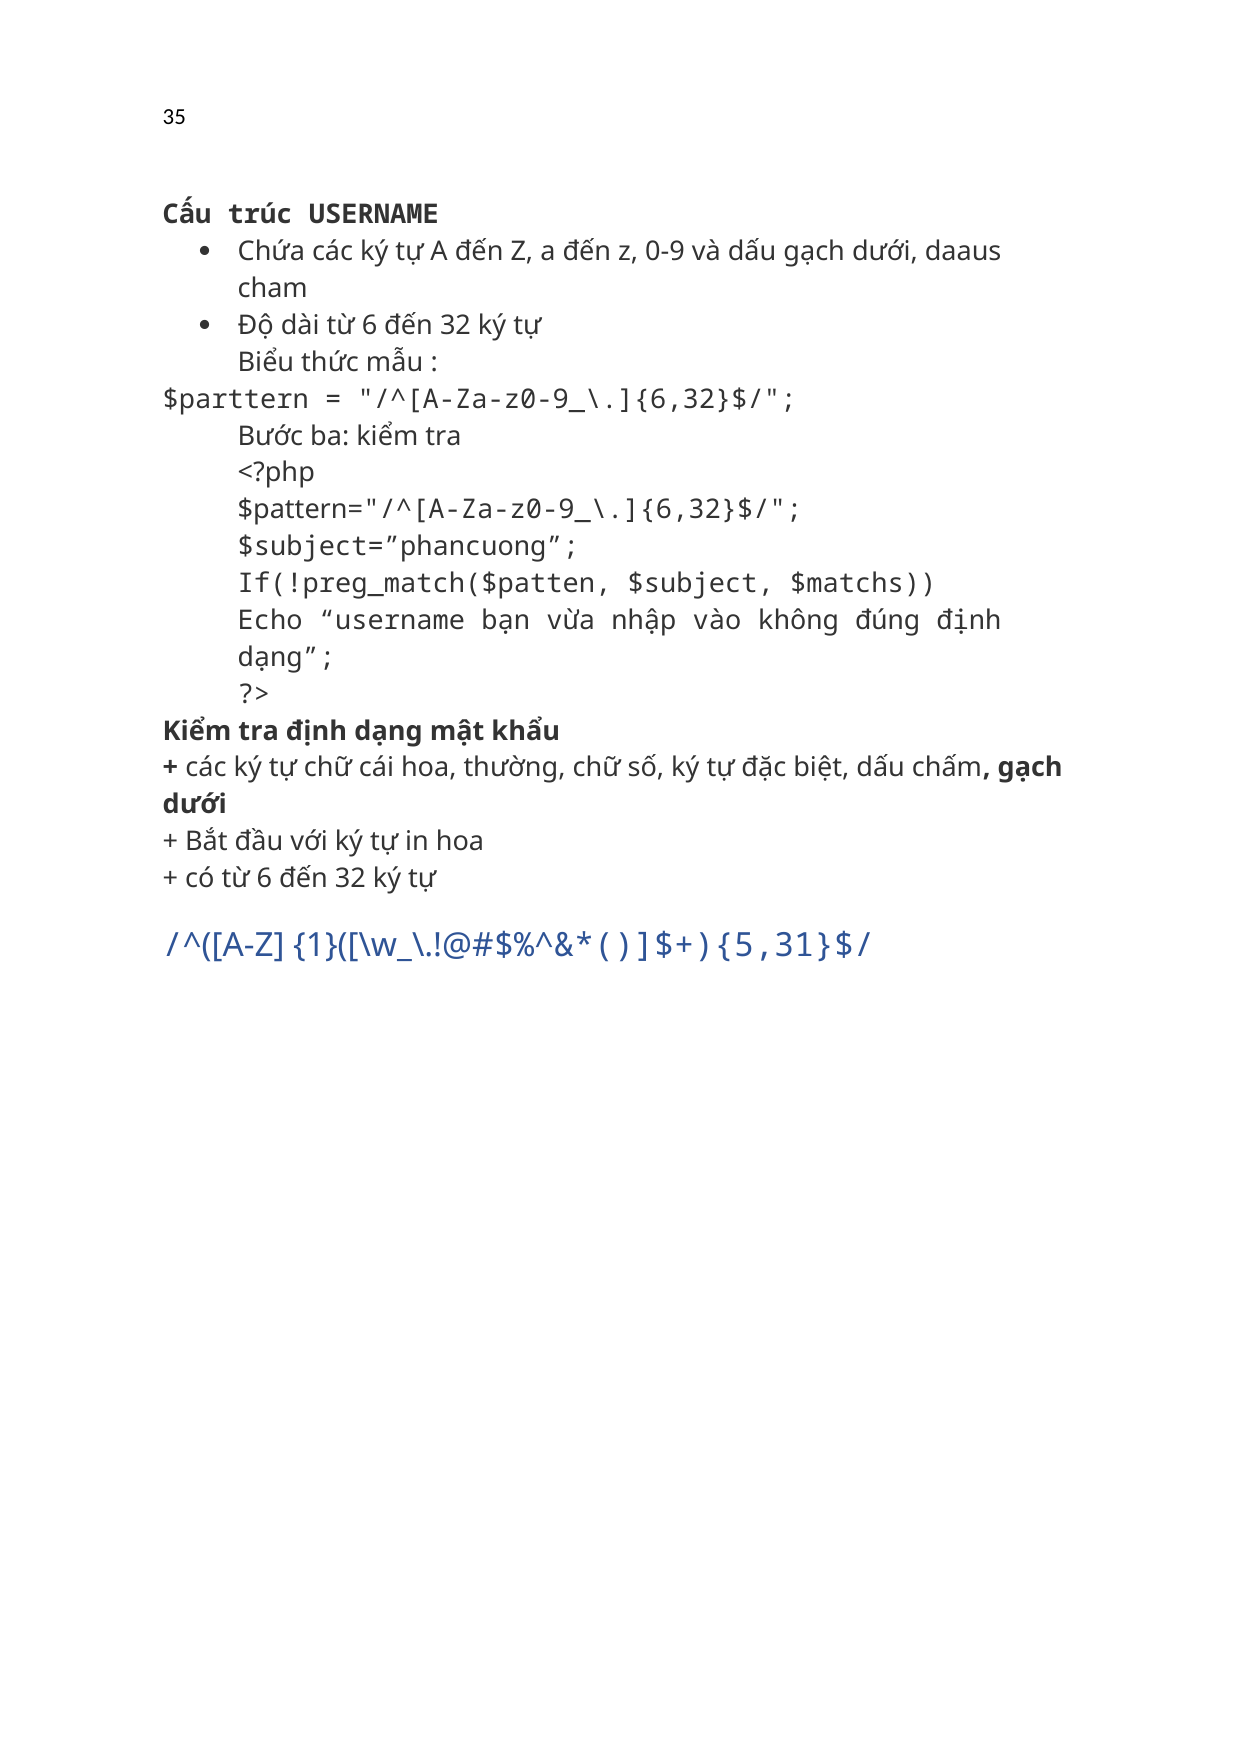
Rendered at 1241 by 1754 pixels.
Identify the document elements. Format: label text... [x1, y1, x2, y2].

list Bước ba: kiểm tra [237, 416, 1078, 453]
list Echo “username bạn vừa nhập vào không đúng định dạng”; [237, 600, 1078, 674]
text Cấu trúc USERNAME [162, 195, 1078, 232]
list Chứa các ký tự A đến Z, a đến z, 0-9 và dấu gạch dưới, daaus cham [200, 232, 1078, 305]
list $subject=”phancuong”; [237, 527, 1078, 563]
text $parttern = "/^[A-Za-z0-9_\.]{6,32}$/"; [162, 379, 1078, 416]
list ?> [237, 674, 1078, 711]
list Biểu thức mẫu : [237, 342, 1078, 379]
text + Bắt đầu với ký tự in hoa [162, 822, 1078, 858]
list $pattern="/^[A-Za-z0-9_\.]{6,32}$/"; [237, 490, 1078, 527]
list <?php [237, 453, 1078, 490]
text + có từ 6 đến 32 ký tự [162, 858, 1078, 895]
text Kiểm tra định dạng mật khẩu [162, 711, 1078, 748]
subtitle /^([A-Z] {1}([\w_\.!@#$%^&*()]$+){5,31}$/ [162, 920, 1078, 966]
text + các ký tự chữ cái hoa, thường, chữ số, ký tự đặc biệt, dấu chấm, gạch dưới [162, 748, 1078, 822]
list If(!preg_match($patten, $subject, $matchs)) [237, 563, 1078, 600]
list Độ dài từ 6 đến 32 ký tự [200, 305, 1078, 342]
